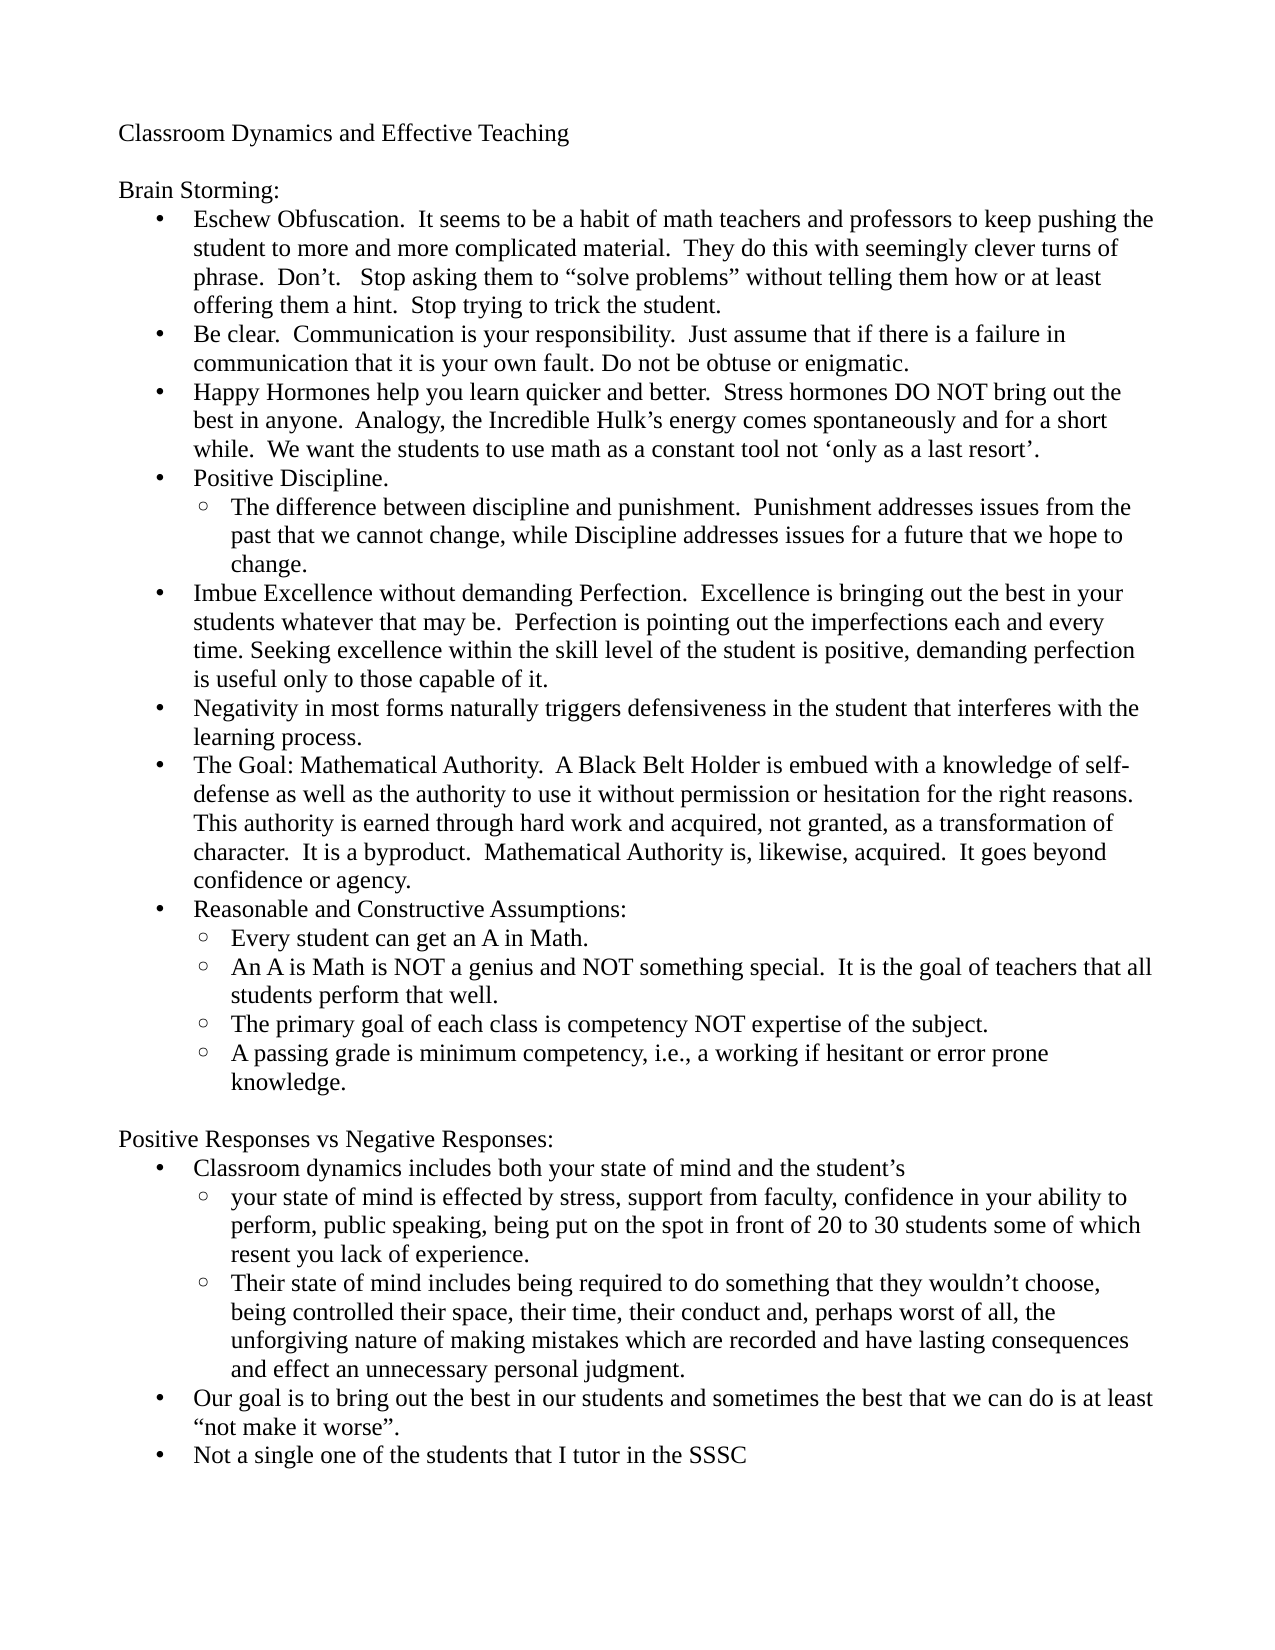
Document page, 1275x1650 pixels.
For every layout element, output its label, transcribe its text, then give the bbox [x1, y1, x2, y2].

list your state of mind is effected by stress, support from faculty, confidence in your ability to perform, public speaking, being put on the spot in front of 20 to 30 students some of which resent you lack of experience. [193, 1182, 1157, 1268]
list Reasonable and Constructive Assumptions: [156, 894, 1157, 923]
list Eschew Obfuscation. It seems to be a habit of math teachers and professors to keep pushing the student to more and more complicated material. They do this with seemingly clever turns of phrase. Don’t. Stop asking them to “solve problems” without telling them how or at least offering them a hint. Stop trying to trick the student. [156, 204, 1157, 319]
text Brain Storming: [118, 176, 1157, 204]
list Happy Hormones help you learn quicker and better. Stress hormones DO NOT bring out the best in anyone. Analogy, the Incredible Hulk’s energy comes spontaneously and for a short while. We want the students to use math as a constant tool not ‘only as a last resort’. [156, 377, 1157, 463]
list The difference between discipline and punishment. Punishment addresses issues from the past that we cannot change, while Discipline addresses issues for a future that we hope to change. [193, 492, 1157, 578]
list Be clear. Communication is your responsibility. Just assume that if there is a failure in communication that it is your own fault. Do not be obtuse or enigmatic. [156, 319, 1157, 377]
list Negativity in most forms naturally triggers defensiveness in the student that interferes with the learning process. [156, 693, 1157, 751]
list The Goal: Mathematical Authority. A Black Belt Holder is embued with a knowledge of self-defense as well as the authority to use it without permission or hesitation for the right reasons. This authority is earned through hard work and acquired, not granted, as a transformation of character. It is a byproduct. Mathematical Authority is, likewise, acquired. It goes beyond confidence or agency. [156, 751, 1157, 894]
list Our goal is to bring out the best in our students and sometimes the best that we can do is at least “not make it worse”. [156, 1383, 1157, 1441]
list An A is Math is NOT a genius and NOT something special. It is the goal of teachers that all students perform that well. [193, 952, 1157, 1009]
text Positive Responses vs Negative Responses: [118, 1124, 1157, 1153]
list Every student can get an A in Math. [193, 923, 1157, 952]
list Not a single one of the students that I tutor in the SSSC [156, 1441, 1157, 1469]
list Imbue Excellence without demanding Perfection. Excellence is bringing out the best in your students whatever that may be. Perfection is pointing out the imperfections each and every time. Seeking excellence within the skill level of the student is positive, demanding perfection is useful only to those capable of it. [156, 578, 1157, 693]
list Classroom dynamics includes both your state of mind and the student’s [156, 1153, 1157, 1182]
list Positive Discipline. [156, 463, 1157, 492]
list A passing grade is minimum competency, i.e., a working if hesitant or error prone knowledge. [193, 1038, 1157, 1096]
list The primary goal of each class is competency NOT expertise of the subject. [193, 1009, 1157, 1038]
list Their state of mind includes being required to do something that they wouldn’t choose, being controlled their space, their time, their conduct and, perhaps worst of all, the unforgiving nature of making mistakes which are recorded and have lasting consequences and effect an unnecessary personal judgment. [193, 1268, 1157, 1383]
text Classroom Dynamics and Effective Teaching [118, 118, 1157, 147]
